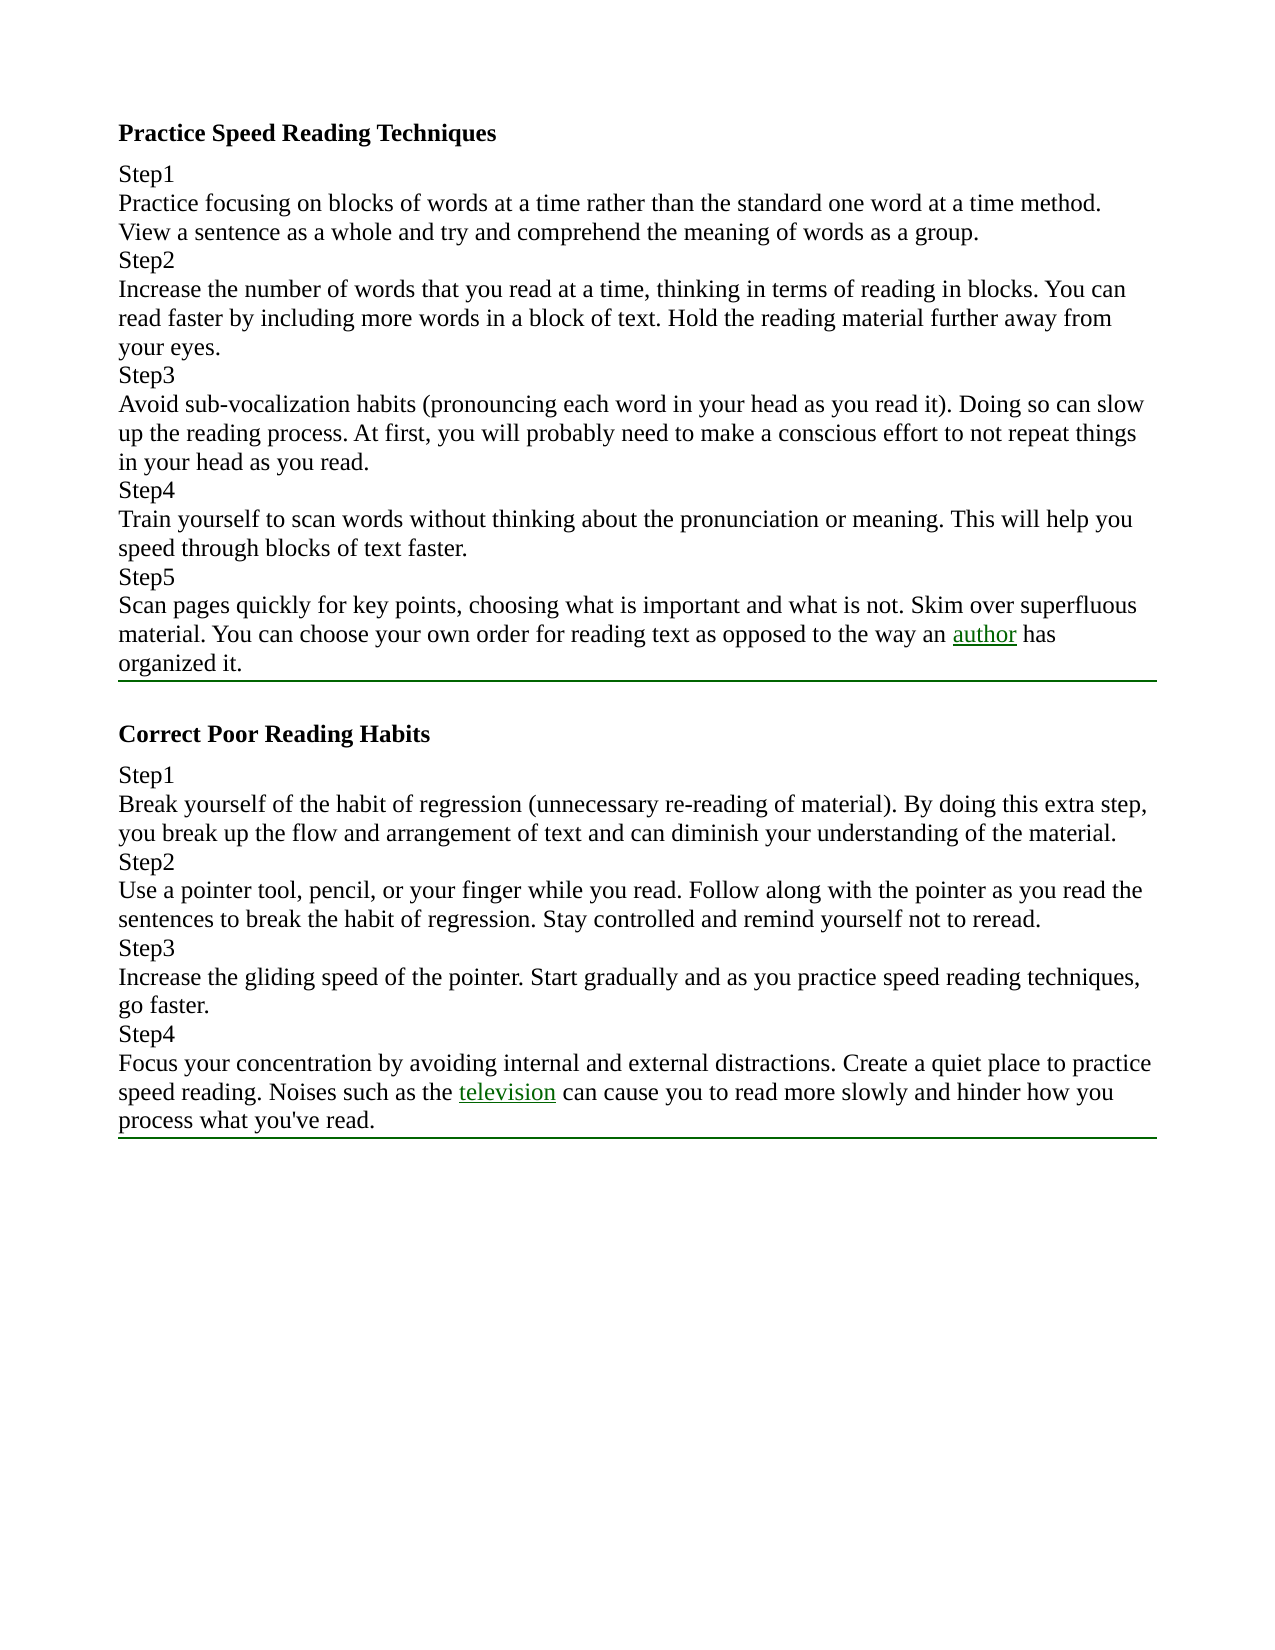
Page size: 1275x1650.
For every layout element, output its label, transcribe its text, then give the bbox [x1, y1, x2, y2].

text Avoid sub-vocalization habits (pronouncing each word in your head as you read it). Doing so can slow up the reading process. At first, you will probably need to make a conscious effort to not repeat things in your head as you read. [118, 389, 1157, 476]
text Practice focusing on blocks of words at a time rather than the standard one word at a time method. View a sentence as a whole and try and comprehend the meaning of words as a group. [118, 188, 1157, 246]
text Step3 [118, 361, 1157, 389]
text Step2 [118, 847, 1157, 876]
subtitle Practice Speed Reading Techniques [118, 118, 1157, 147]
text Use a pointer tool, pencil, or your finger while you read. Follow along with the pointer as you read the sentences to break the habit of regression. Stay controlled and remind yourself not to reread. [118, 876, 1157, 933]
subtitle Correct Poor Reading Habits [118, 719, 1157, 748]
text Break yourself of the habit of regression (unnecessary re-reading of material). By doing this extra step, you break up the flow and arrangement of text and can diminish your understanding of the material. [118, 789, 1157, 847]
text Focus your concentration by avoiding internal and external distractions. Create a quiet place to practice speed reading. Noises such as the television can cause you to read more slowly and hinder how you process what you've read. [118, 1048, 1157, 1137]
text Increase the number of words that you read at a time, thinking in terms of reading in blocks. You can read faster by including more words in a block of text. Hold the reading material further away from your eyes. [118, 274, 1157, 361]
text Train yourself to scan words without thinking about the pronunciation or meaning. This will help you speed through blocks of text faster. [118, 504, 1157, 562]
text Step1 [118, 159, 1157, 188]
text Step1 [118, 761, 1157, 789]
text Step3 [118, 933, 1157, 962]
text Scan pages quickly for key points, choosing what is important and what is not. Skim over superfluous material. You can choose your own order for reading text as opposed to the way an author has organized it. [118, 591, 1157, 680]
text Step5 [118, 562, 1157, 591]
text Step2 [118, 246, 1157, 274]
text Step4 [118, 1019, 1157, 1048]
text Step4 [118, 476, 1157, 504]
text Increase the gliding speed of the pointer. Start gradually and as you practice speed reading techniques, go faster. [118, 962, 1157, 1019]
